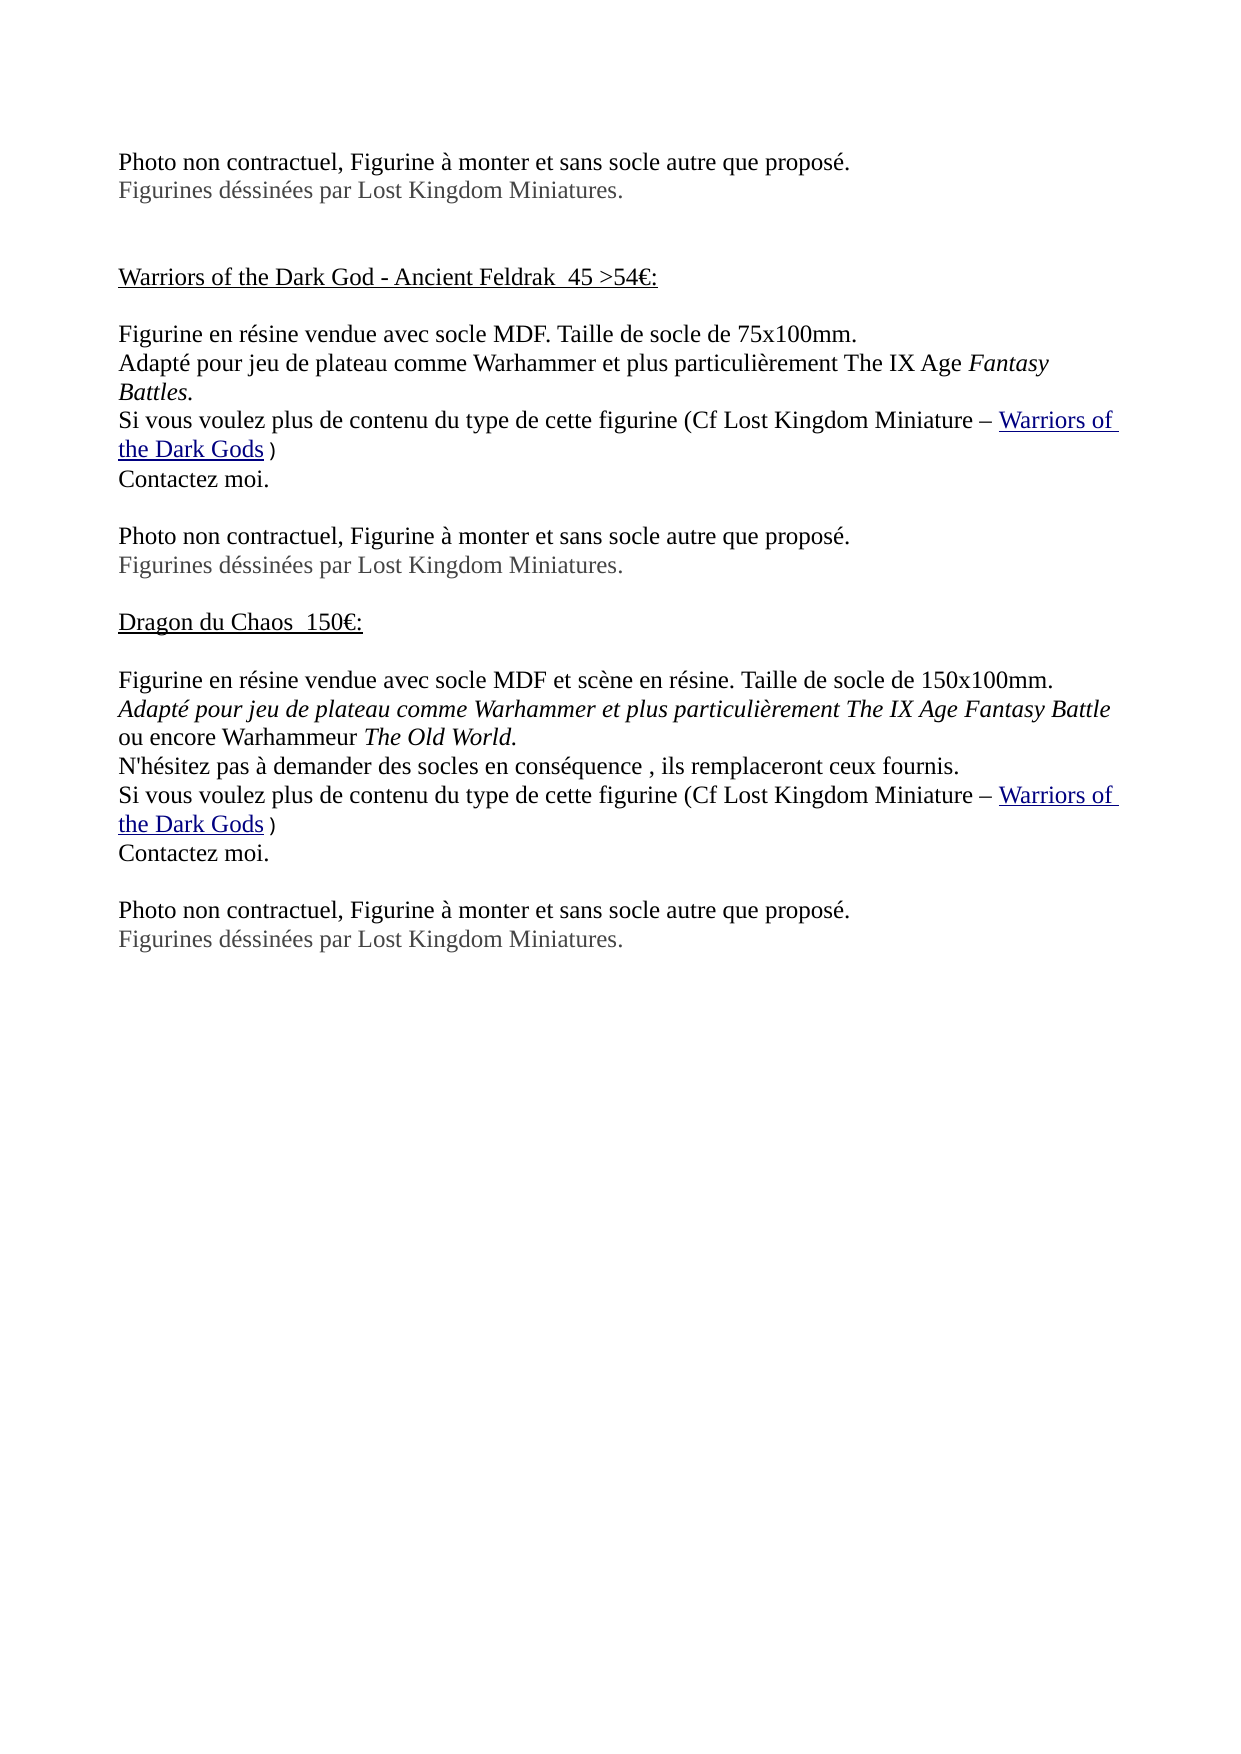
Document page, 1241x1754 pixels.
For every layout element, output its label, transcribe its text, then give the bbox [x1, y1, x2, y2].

text Figurine en résine vendue avec socle MDF et scène en résine. Taille de socle de 150x100mm. Adapté pour jeu de plateau comme Warhammer et plus particulièrement The IX Age Fantasy Battle ou encore Warhammeur The Old World. [118, 665, 1122, 751]
text N'hésitez pas à demander des socles en conséquence , ils remplaceront ceux fournis. Si vous voulez plus de contenu du type de cette figurine (Cf Lost Kingdom Miniature – Warriors of the Dark Gods ) [118, 751, 1122, 838]
text Dragon du Chaos 150€: [118, 607, 1122, 636]
text Warriors of the Dark God - Ancient Feldrak 45 >54€: [118, 262, 1122, 291]
text Photo non contractuel, Figurine à monter et sans socle autre que proposé. [118, 895, 1122, 924]
text Contactez moi. [118, 464, 1122, 492]
text Figurines déssinées par Lost Kingdom Miniatures. [118, 176, 1122, 204]
text Photo non contractuel, Figurine à monter et sans socle autre que proposé. [118, 521, 1122, 550]
text Figurines déssinées par Lost Kingdom Miniatures. [118, 550, 1122, 579]
text Figurines déssinées par Lost Kingdom Miniatures. [118, 924, 1122, 953]
text Photo non contractuel, Figurine à monter et sans socle autre que proposé. [118, 147, 1122, 176]
text Figurine en résine vendue avec socle MDF. Taille de socle de 75x100mm. Adapté pour jeu de plateau comme Warhammer et plus particulièrement The IX Age Fantasy Battles. Si vous voulez plus de contenu du type de cette figurine (Cf Lost Kingdom Miniature – Warriors of the Dark Gods ) [118, 319, 1122, 464]
text Contactez moi. [118, 838, 1122, 867]
